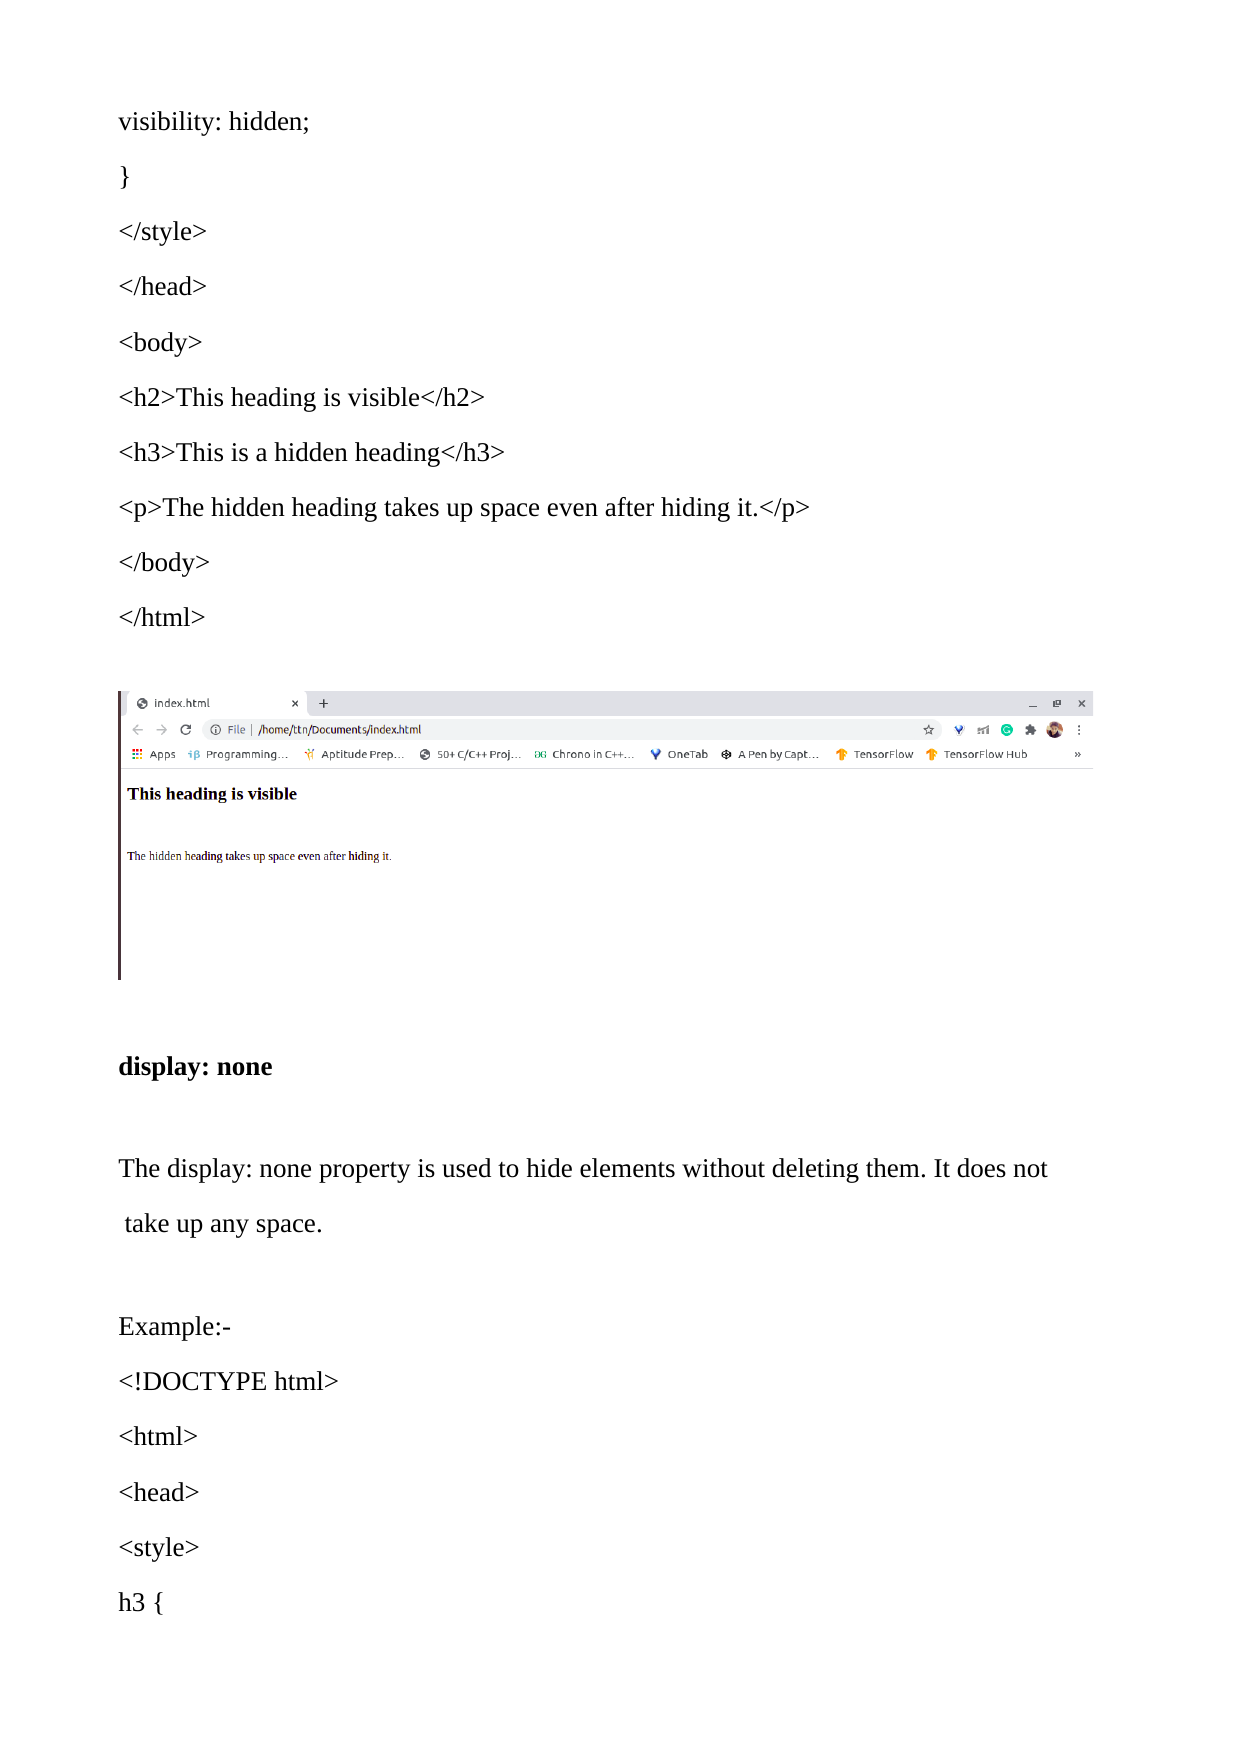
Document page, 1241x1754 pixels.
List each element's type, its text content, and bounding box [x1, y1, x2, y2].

text <html> [118, 1433, 1122, 1449]
text take up any space. [193, 1221, 241, 1236]
picture [118, 691, 1094, 980]
text <p>The hidden heading takes up space even after hiding it.</p> [137, 504, 461, 519]
text <body> [118, 338, 1122, 354]
text visibility: hidden; [207, 118, 1122, 134]
text <h3>This is a hidden heading</h3> [118, 449, 1122, 464]
text <h2>This heading is visible</h2> [118, 394, 1122, 409]
text display: none [118, 1063, 153, 1078]
text visibility: hidden; [118, 118, 207, 134]
text <style> [118, 1544, 157, 1559]
text </html> [118, 614, 1122, 629]
text take up any space. [270, 1221, 1122, 1236]
text display: none [156, 1063, 193, 1078]
text The display: none property is used to hide elements without deleting them. It does not [403, 1165, 1122, 1181]
text <style> [158, 1544, 1122, 1559]
text take up any space. [118, 1221, 191, 1236]
text } [118, 173, 1122, 189]
text </head> [118, 283, 1122, 299]
text display: none [194, 1063, 1122, 1078]
text Example:- [185, 1323, 1122, 1339]
text Example:- [118, 1323, 183, 1339]
text </body> [188, 559, 1122, 574]
text <!DOCTYPE html> [118, 1378, 1122, 1394]
text </style> [165, 228, 1122, 244]
text <p>The hidden heading takes up space even after hiding it.</p> [494, 504, 783, 519]
text <head> [118, 1488, 1122, 1504]
text </style> [118, 228, 165, 244]
text h3 { [118, 1599, 1122, 1614]
text </body> [118, 559, 187, 574]
text take up any space. [241, 1221, 268, 1236]
text <p>The hidden heading takes up space even after hiding it.</p> [785, 504, 1122, 519]
